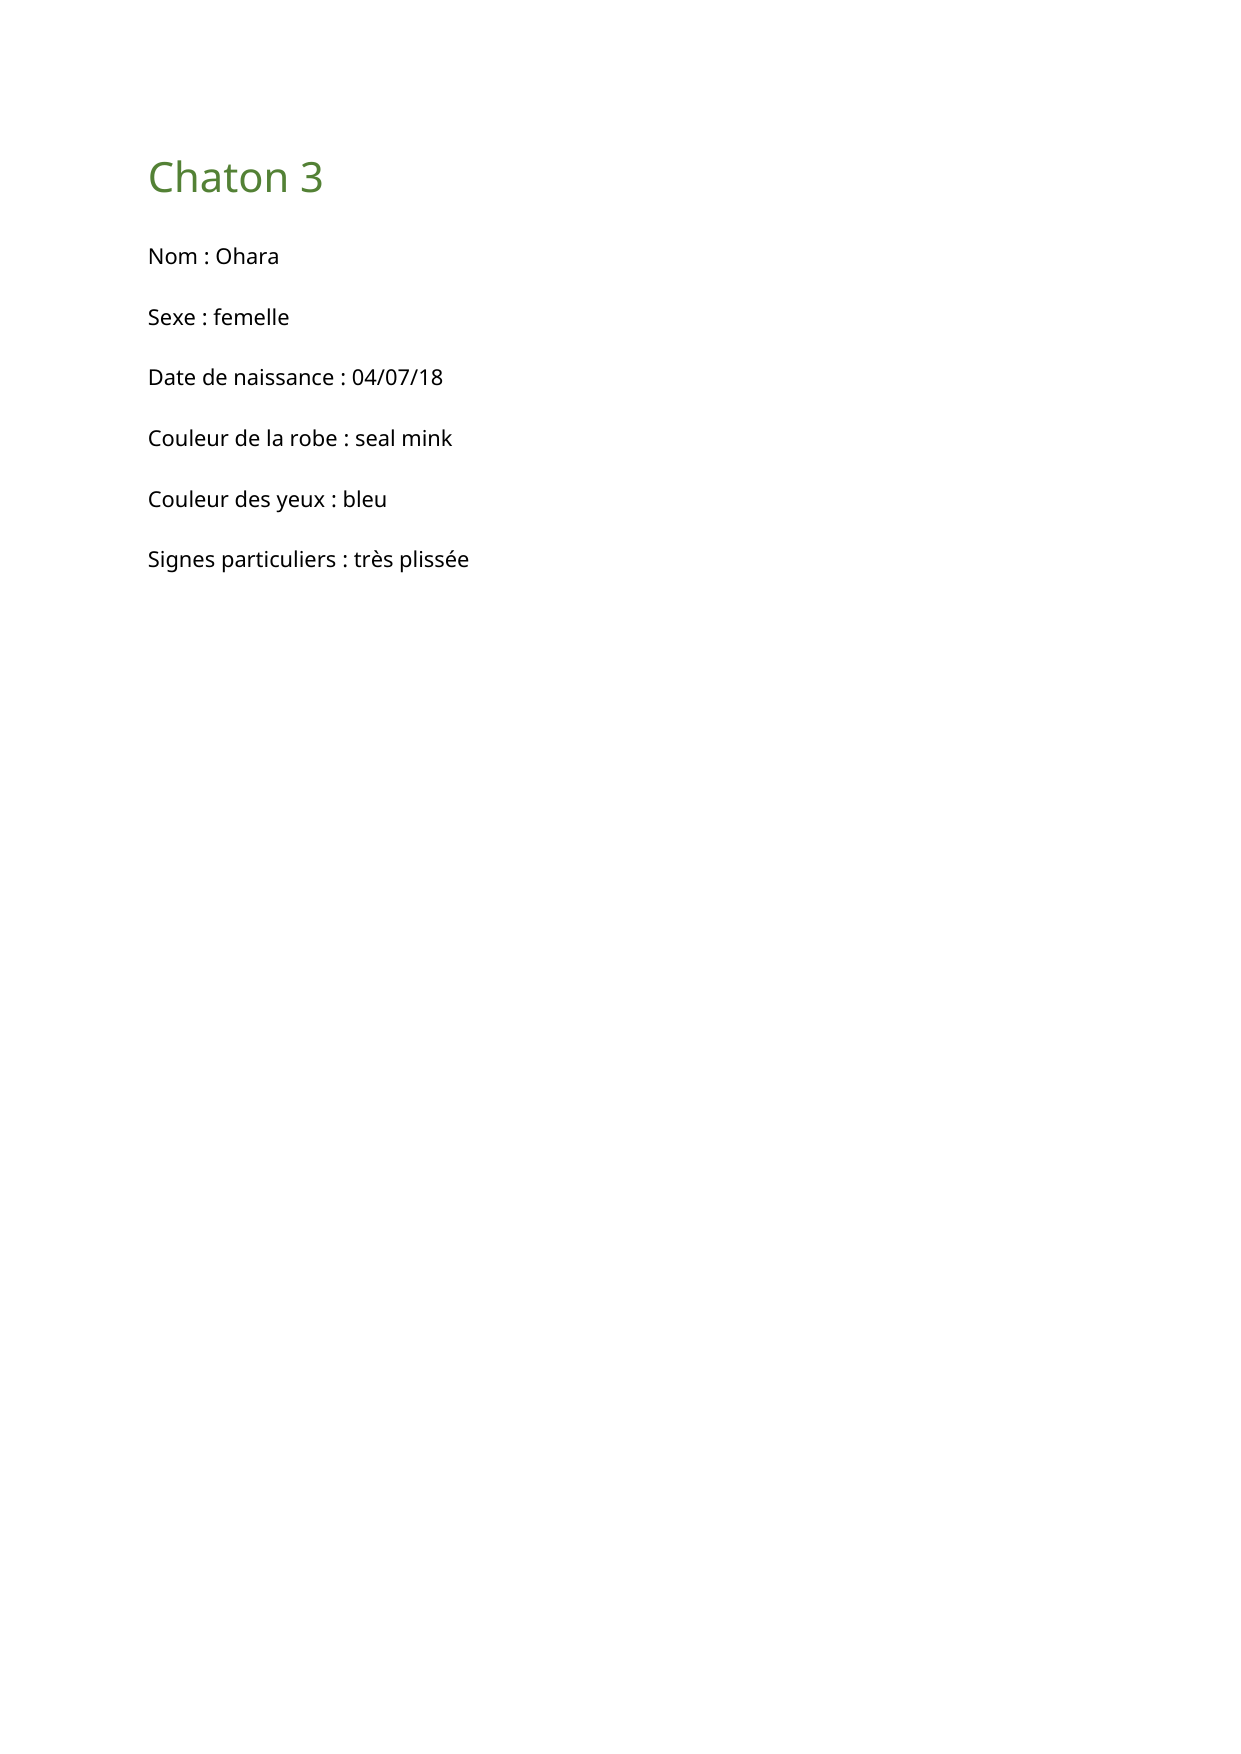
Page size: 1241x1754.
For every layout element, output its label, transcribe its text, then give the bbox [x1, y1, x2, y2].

text Nom : Ohara [148, 241, 1093, 271]
text Couleur des yeux : bleu [148, 484, 1093, 513]
text Couleur de la robe : seal mink [148, 423, 1093, 453]
text Date de naissance : 04/07/18 [148, 362, 1093, 392]
text Signes particuliers : très plissée [148, 544, 1093, 574]
text Sexe : femelle [148, 301, 1093, 331]
subtitle Chaton 3 [148, 148, 1093, 204]
